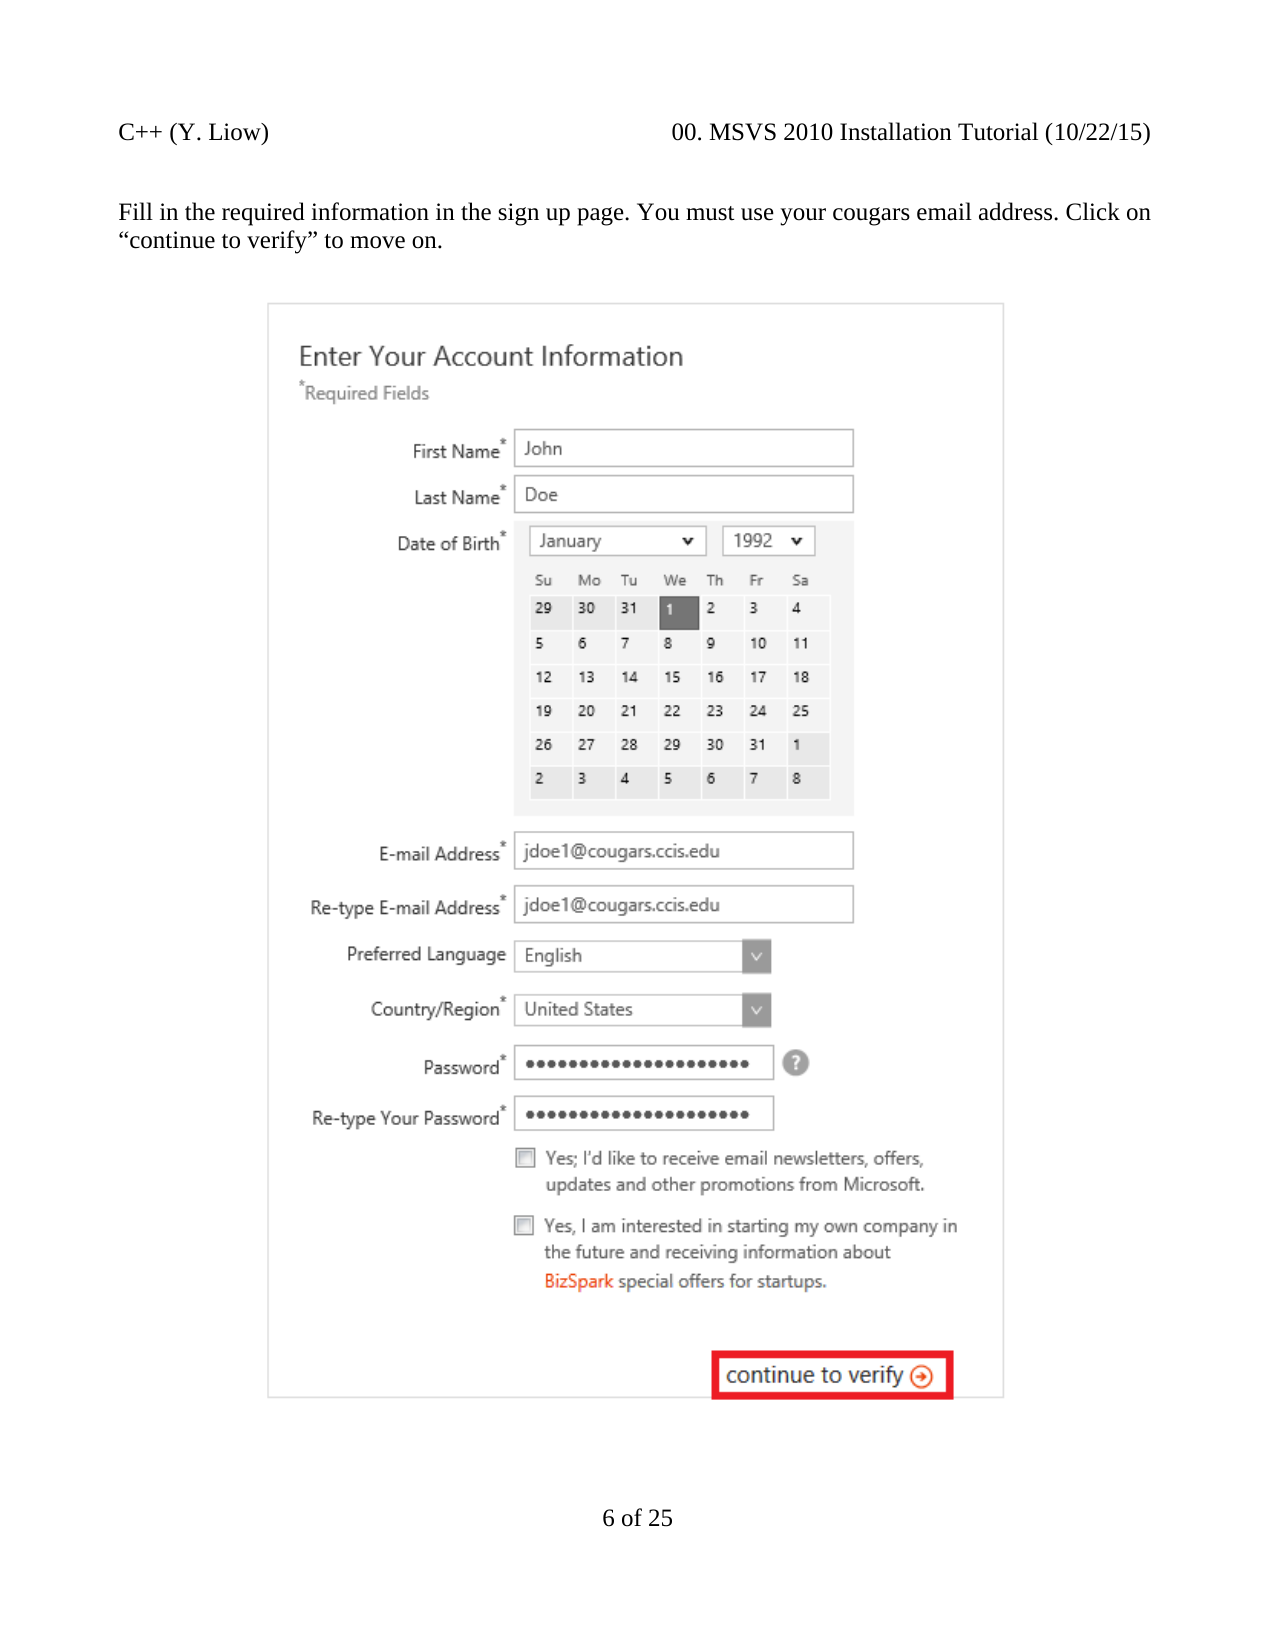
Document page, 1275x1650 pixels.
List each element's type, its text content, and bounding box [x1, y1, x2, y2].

text Fill in the required information in the sign up page. You must use your cougars email address. Click on “continue to verify” to move on. [118, 198, 1157, 254]
